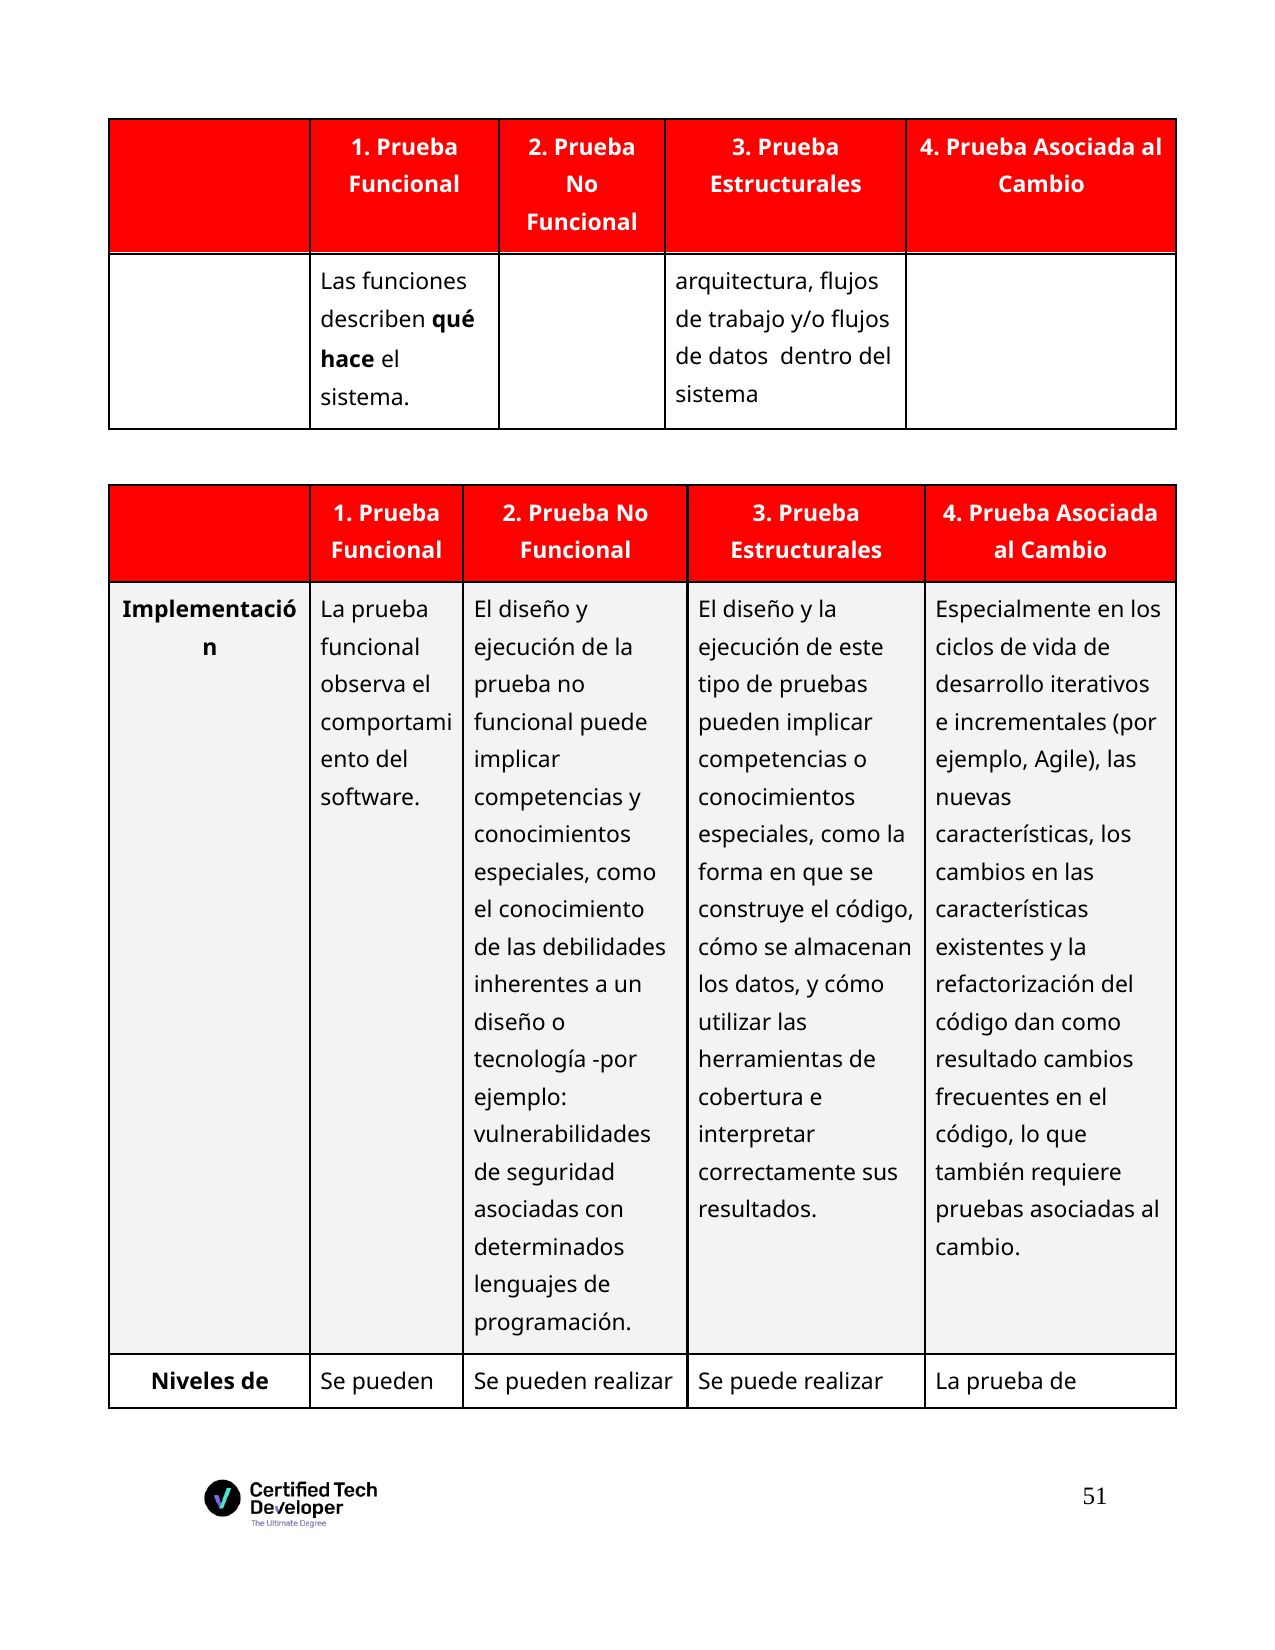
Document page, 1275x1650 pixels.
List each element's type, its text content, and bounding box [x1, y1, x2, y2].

table_header [110, 120, 309, 252]
table_cell [907, 255, 1175, 428]
table_header 2. Prueba No Funcional [464, 486, 686, 581]
table_header 4. Prueba Asociada al Cambio [926, 486, 1175, 581]
table_cell arquitectura, flujos de trabajo y/o flujos de datos dentro del sistema [666, 255, 905, 428]
table_cell Se pueden [311, 1355, 462, 1407]
table_cell Se puede realizar [689, 1355, 924, 1407]
table_cell El diseño y la ejecución de este tipo de pruebas pueden implicar competencias o conocimientos especiales, como la forma en que se construye el código, cómo se almacenan los datos, y cómo utilizar las herramientas de cobertura e interpretar correctamente sus resultados. [689, 583, 924, 1353]
table_cell Implementación [110, 583, 309, 1353]
table_header [110, 486, 309, 581]
table_header 1. Prueba Funcional [311, 120, 498, 252]
table_cell El diseño y ejecución de la prueba no funcional puede implicar competencias y conocimientos especiales, como el conocimiento de las debilidades inherentes a un diseño o tecnología -por ejemplo: vulnerabilidades de seguridad asociadas con determinados lenguajes de programación. [464, 583, 686, 1353]
table_cell [500, 255, 664, 428]
table_header 1. Prueba Funcional [311, 486, 462, 581]
table_cell La prueba funcional observa el comportamiento del software. [311, 583, 462, 1353]
table_header 3. Prueba Estructurales [666, 120, 905, 252]
table_header 3. Prueba Estructurales [689, 486, 924, 581]
picture [196, 1466, 388, 1532]
table_cell La prueba de [926, 1355, 1175, 1407]
table_cell Las funciones describen qué hace el sistema. [311, 255, 498, 428]
table_cell Especialmente en los ciclos de vida de desarrollo iterativos e incrementales (por ejemplo, Agile), las nuevas características, los cambios en las características existentes y la refactorización del código dan como resultado cambios frecuentes en el código, lo que también requiere pruebas asociadas al cambio. [926, 583, 1175, 1353]
table_cell Se pueden realizar [464, 1355, 686, 1407]
table_cell [110, 255, 309, 428]
table_header 4. Prueba Asociada al Cambio [907, 120, 1175, 252]
table_cell Niveles de [110, 1355, 309, 1407]
table_header 2. Prueba No Funcional [500, 120, 664, 252]
